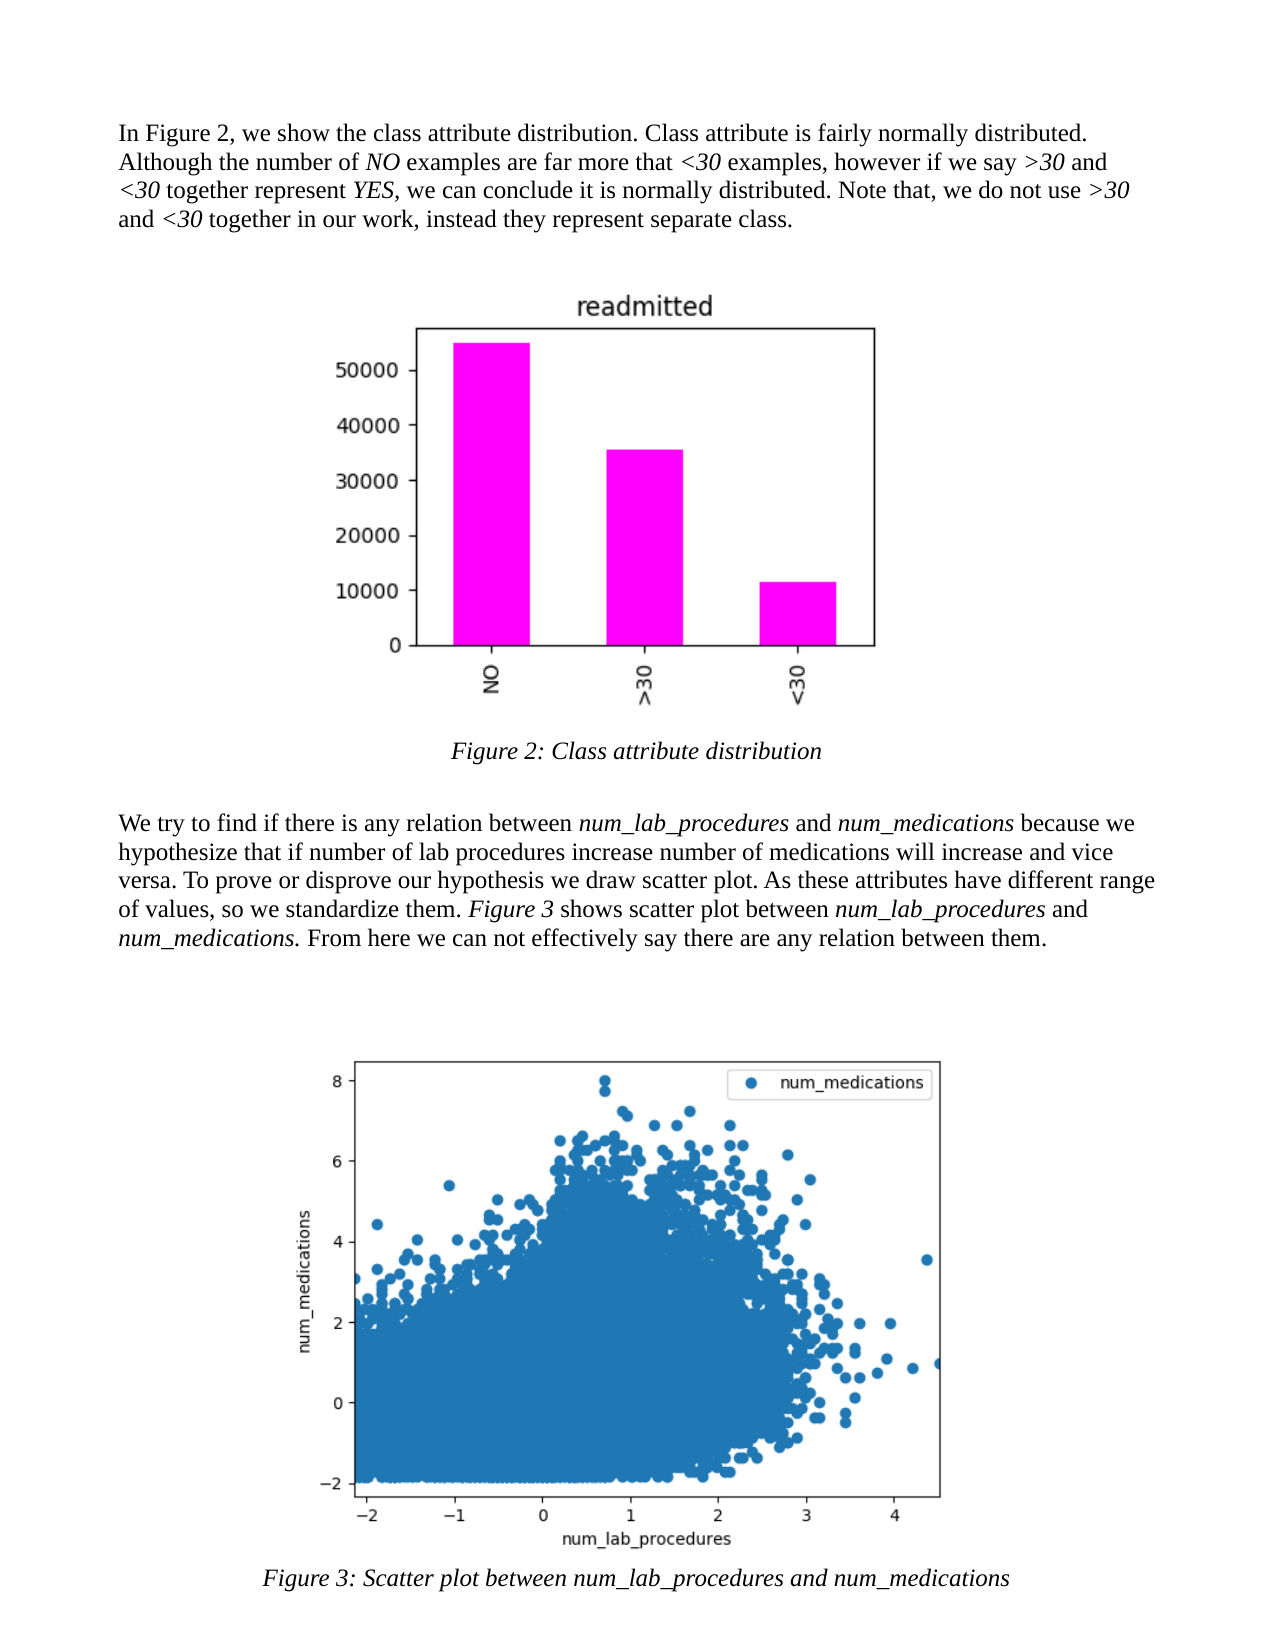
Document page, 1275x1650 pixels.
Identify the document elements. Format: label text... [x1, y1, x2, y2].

text We try to find if there is any relation between num_lab_procedures and num_medications because we hypothesize that if number of lab procedures increase number of medications will increase and vice versa. To prove or disprove our hypothesis we draw scatter plot. As these attributes have different range of values, so we standardize them. Figure 3 shows scatter plot between num_lab_procedures and num_medications. From here we can not effectively say there are any relation between them. [118, 808, 1157, 952]
text Figure 2: Class attribute distribution [314, 731, 961, 764]
picture [314, 274, 961, 731]
text In Figure 2, we show the class attribute distribution. Class attribute is fairly normally distributed. Although the number of NO examples are far more that <30 examples, however if we say >30 and <30 together represent YES, we can conclude it is normally distributed. Note that, we do not use >30 and <30 together in our work, instead they represent separate class. [118, 118, 1157, 233]
text Figure 3: Scatter plot between num_lab_procedures and num_medications [261, 1559, 1014, 1592]
picture [260, 993, 1015, 1559]
